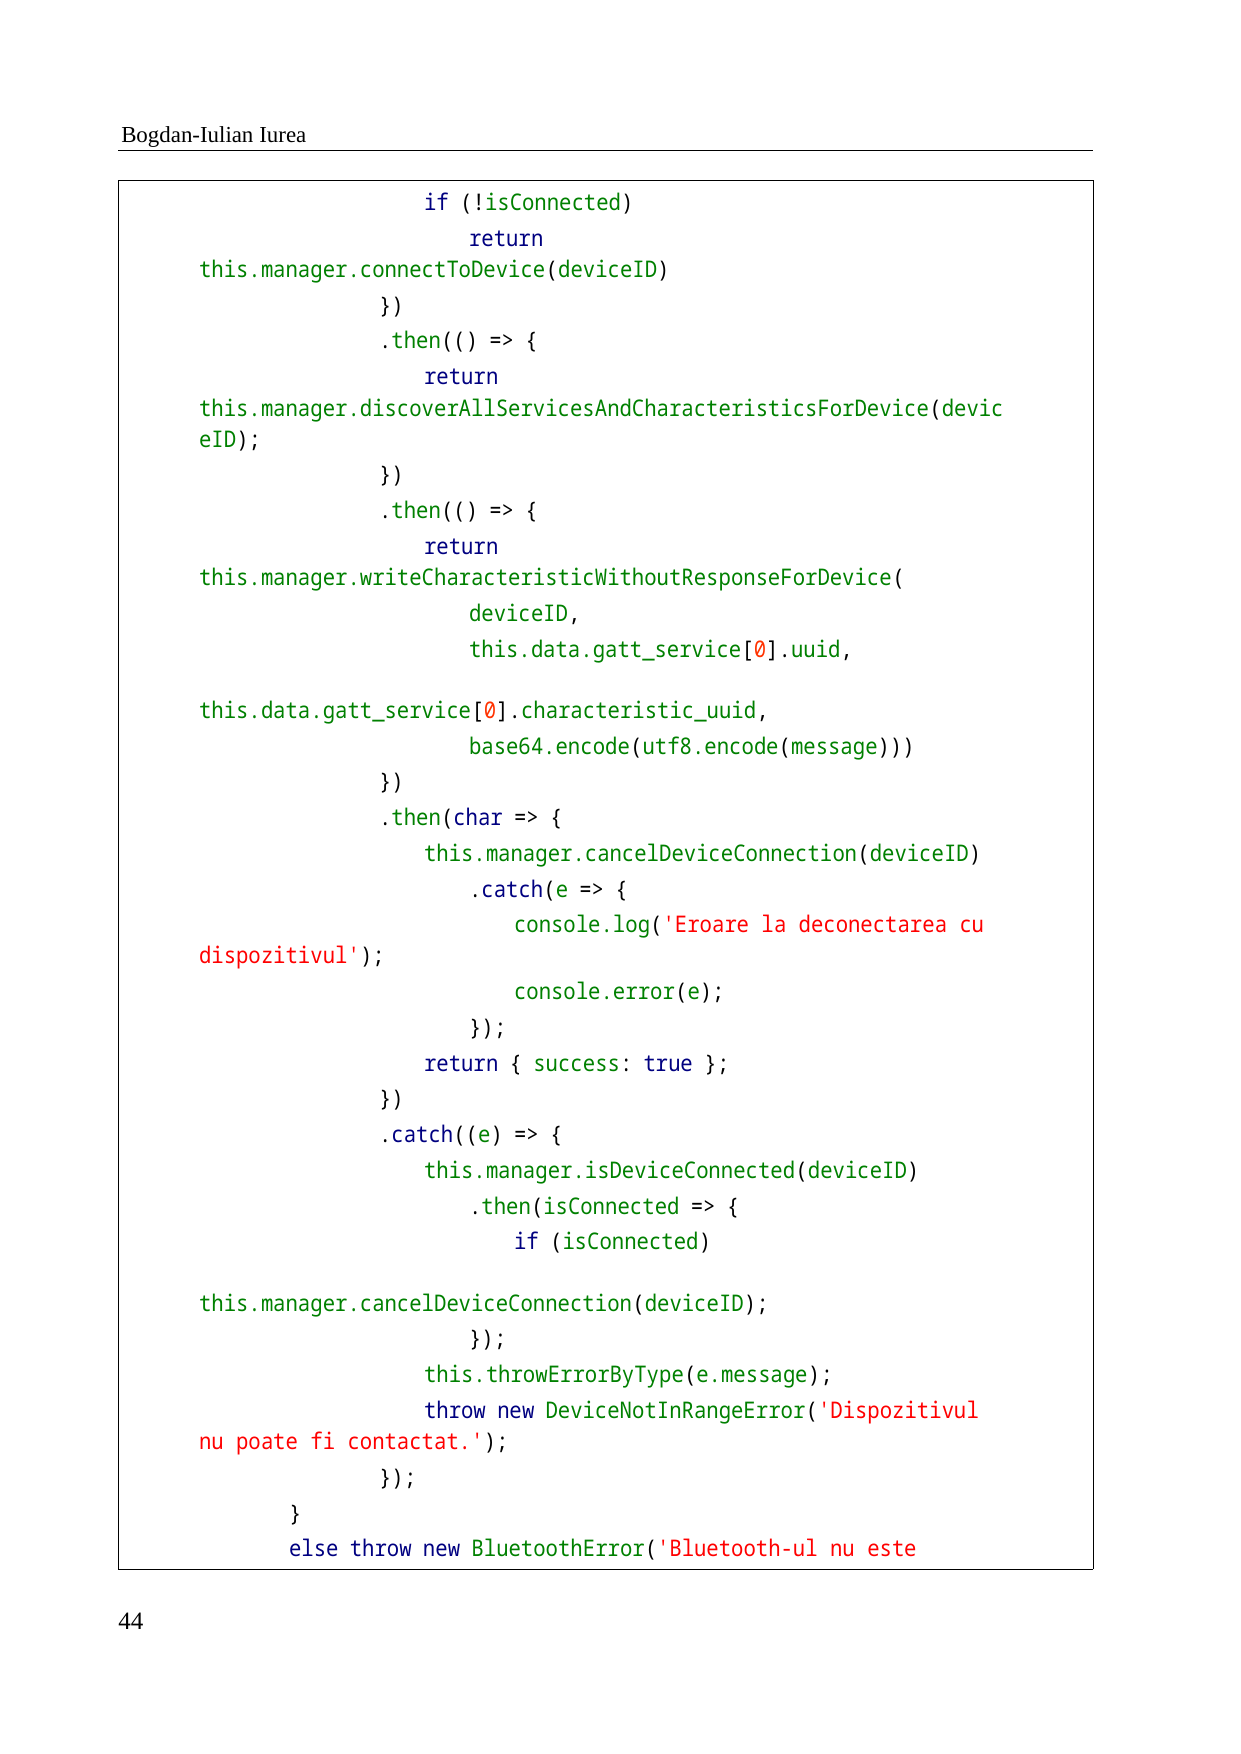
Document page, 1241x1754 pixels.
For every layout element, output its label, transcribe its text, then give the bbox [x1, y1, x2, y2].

table_header if (!isConnected) return this.manager.connectToDevice(deviceID) }) .then(() => { return this.manager.discoverAllServicesAndCharacteristicsForDevice(deviceID); }) .then(() => { return this.manager.writeCharacteristicWithoutResponseForDevice( deviceID, this.data.gatt_service[0].uuid, this.data.gatt_service[0].characteristic_uuid, base64.encode(utf8.encode(message))) }) .then(char => { this.manager.cancelDeviceConnection(deviceID) .catch(e => { console.log('Eroare la deconectarea cu dispozitivul'); console.error(e); }); return { success: true }; }) .catch((e) => { this.manager.isDeviceConnected(deviceID) .then(isConnected => { if (isConnected) this.manager.cancelDeviceConnection(deviceID); }); this.throwErrorByType(e.message); throw new DeviceNotInRangeError('Dispozitivul nu poate fi contactat.'); }); } else throw new BluetoothError('Bluetooth-ul nu este [119, 181, 1093, 1569]
